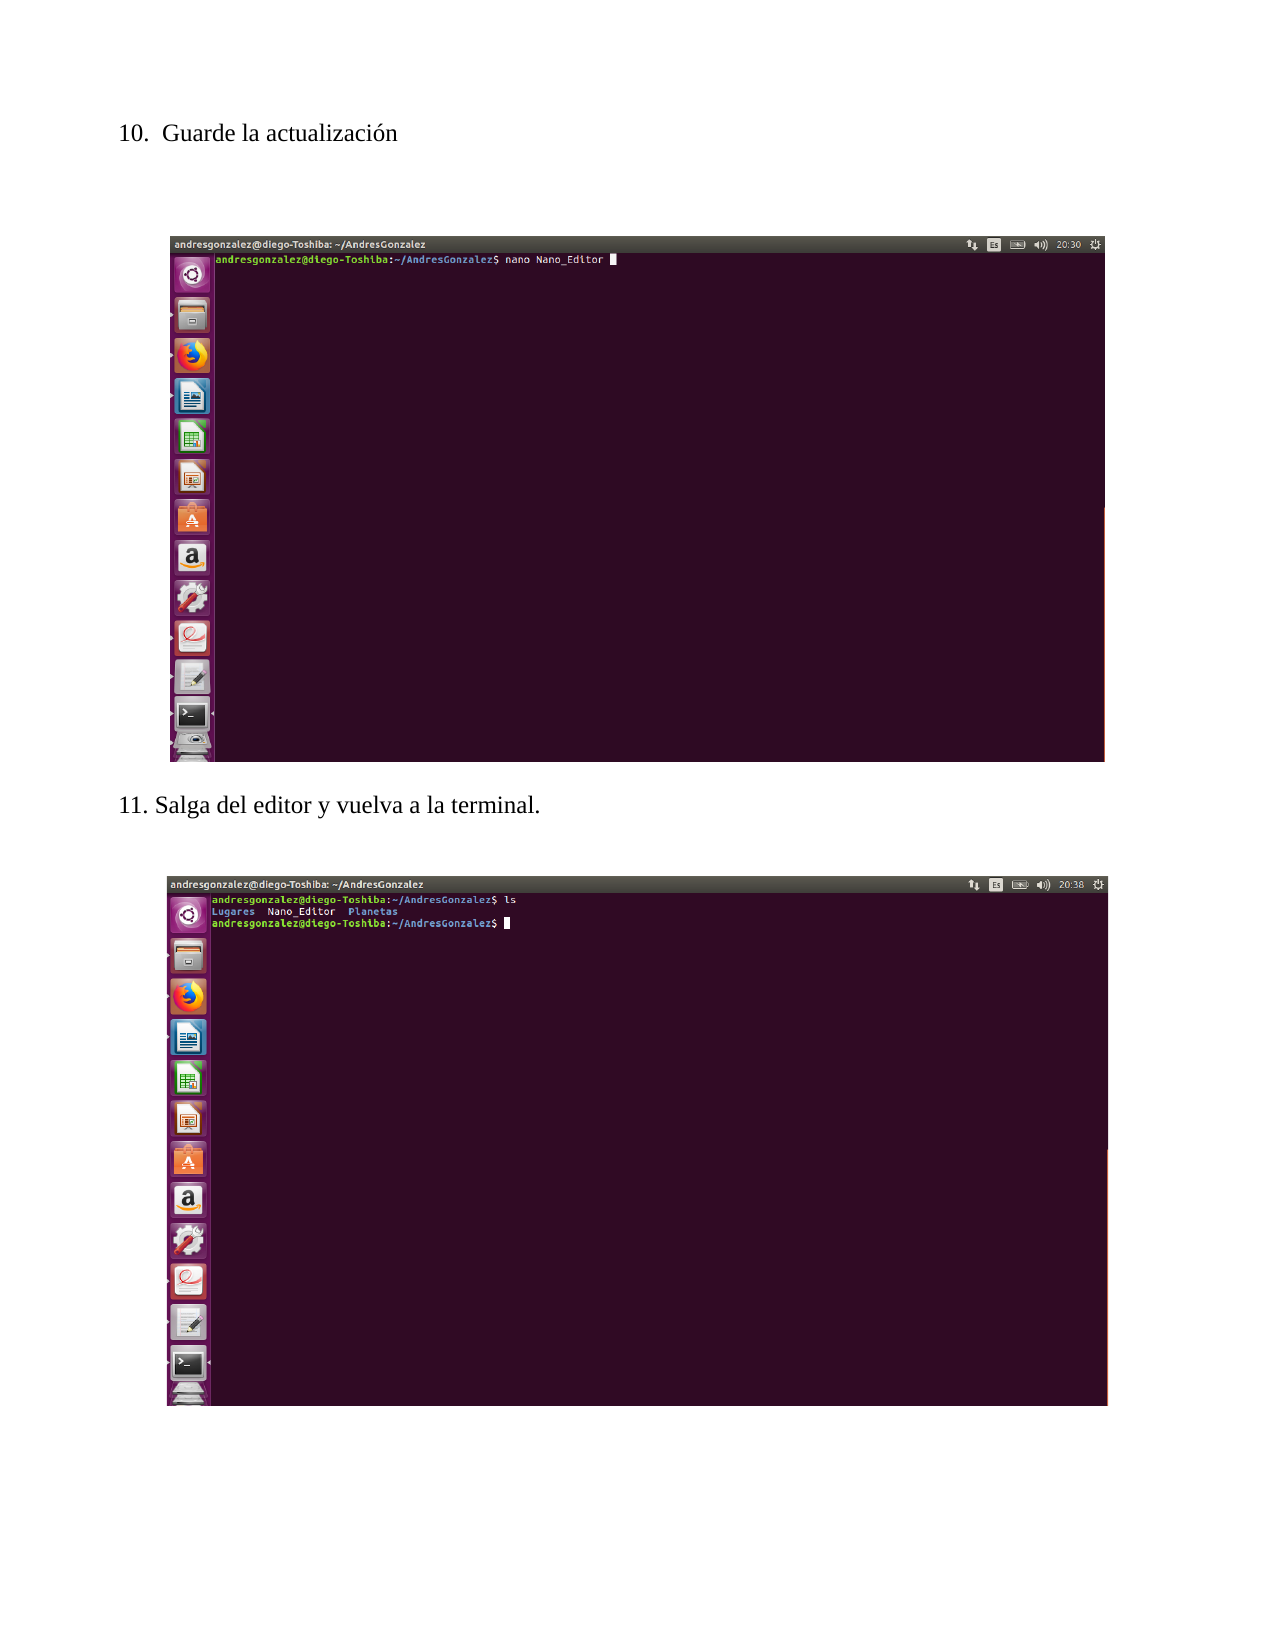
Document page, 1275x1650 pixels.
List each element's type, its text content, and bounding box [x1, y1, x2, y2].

text 11. Salga del editor y vuelva a la terminal. [118, 791, 1157, 819]
text 10. Guarde la actualización [118, 118, 1157, 147]
picture [166, 876, 1109, 1406]
picture [170, 236, 1105, 762]
